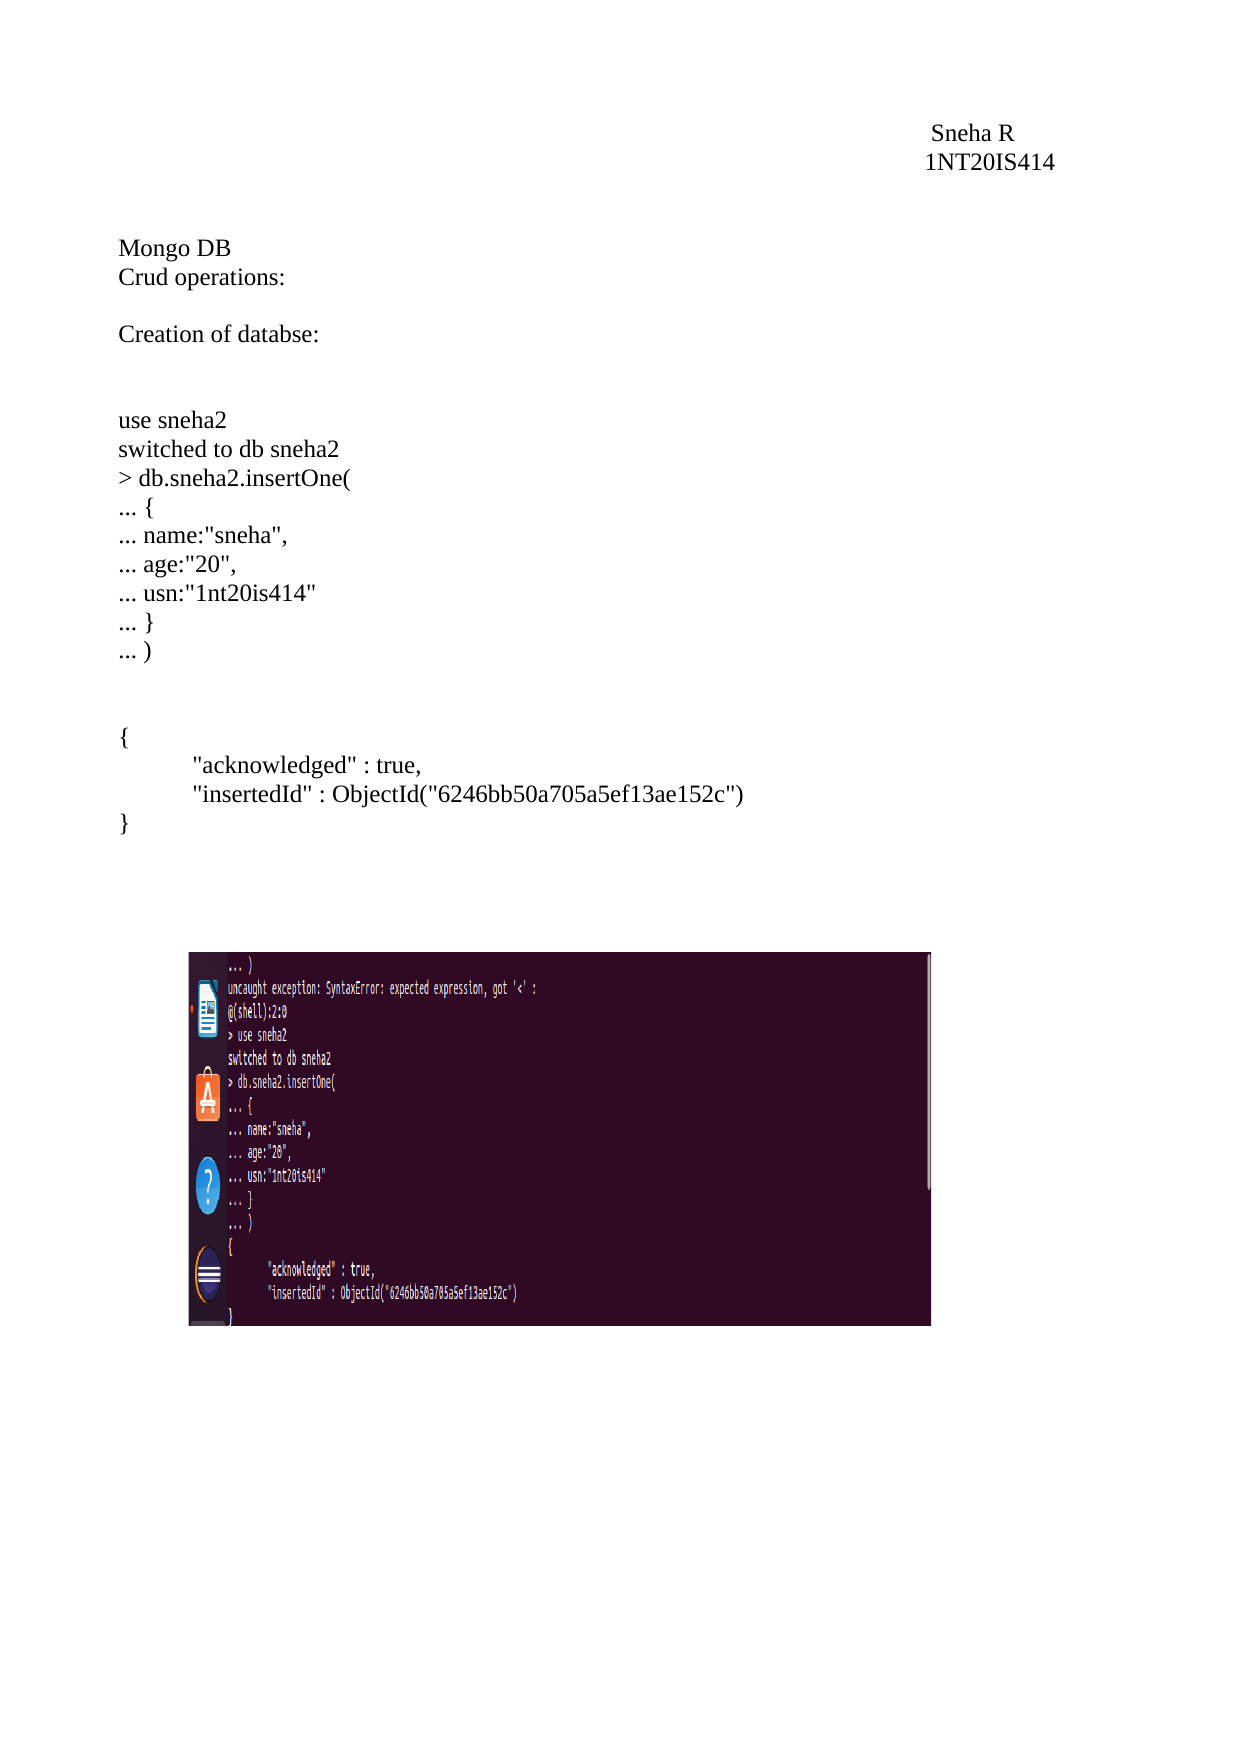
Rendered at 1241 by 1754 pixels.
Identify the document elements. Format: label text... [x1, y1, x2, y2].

text use sneha2 [118, 406, 1122, 434]
text Mongo DB [118, 233, 1122, 262]
text ... ) [118, 636, 1122, 664]
text Creation of databse: [118, 319, 1122, 348]
text Sneha R [118, 118, 1122, 147]
text } [118, 808, 1122, 837]
text { [118, 722, 1122, 751]
text ... } [118, 607, 1122, 636]
text > db.sneha2.insertOne( [118, 463, 1122, 492]
text "insertedId" : ObjectId("6246bb50a705a5ef13ae152c") [118, 779, 1122, 808]
text switched to db sneha2 [118, 434, 1122, 463]
text ... age:"20", [118, 549, 1122, 578]
text "acknowledged" : true, [118, 751, 1122, 779]
text ... { [118, 492, 1122, 521]
text ... name:"sneha", [118, 521, 1122, 549]
text 1NT20IS414 [118, 147, 1122, 176]
text Crud operations: [118, 262, 1122, 291]
text ... usn:"1nt20is414" [118, 578, 1122, 607]
